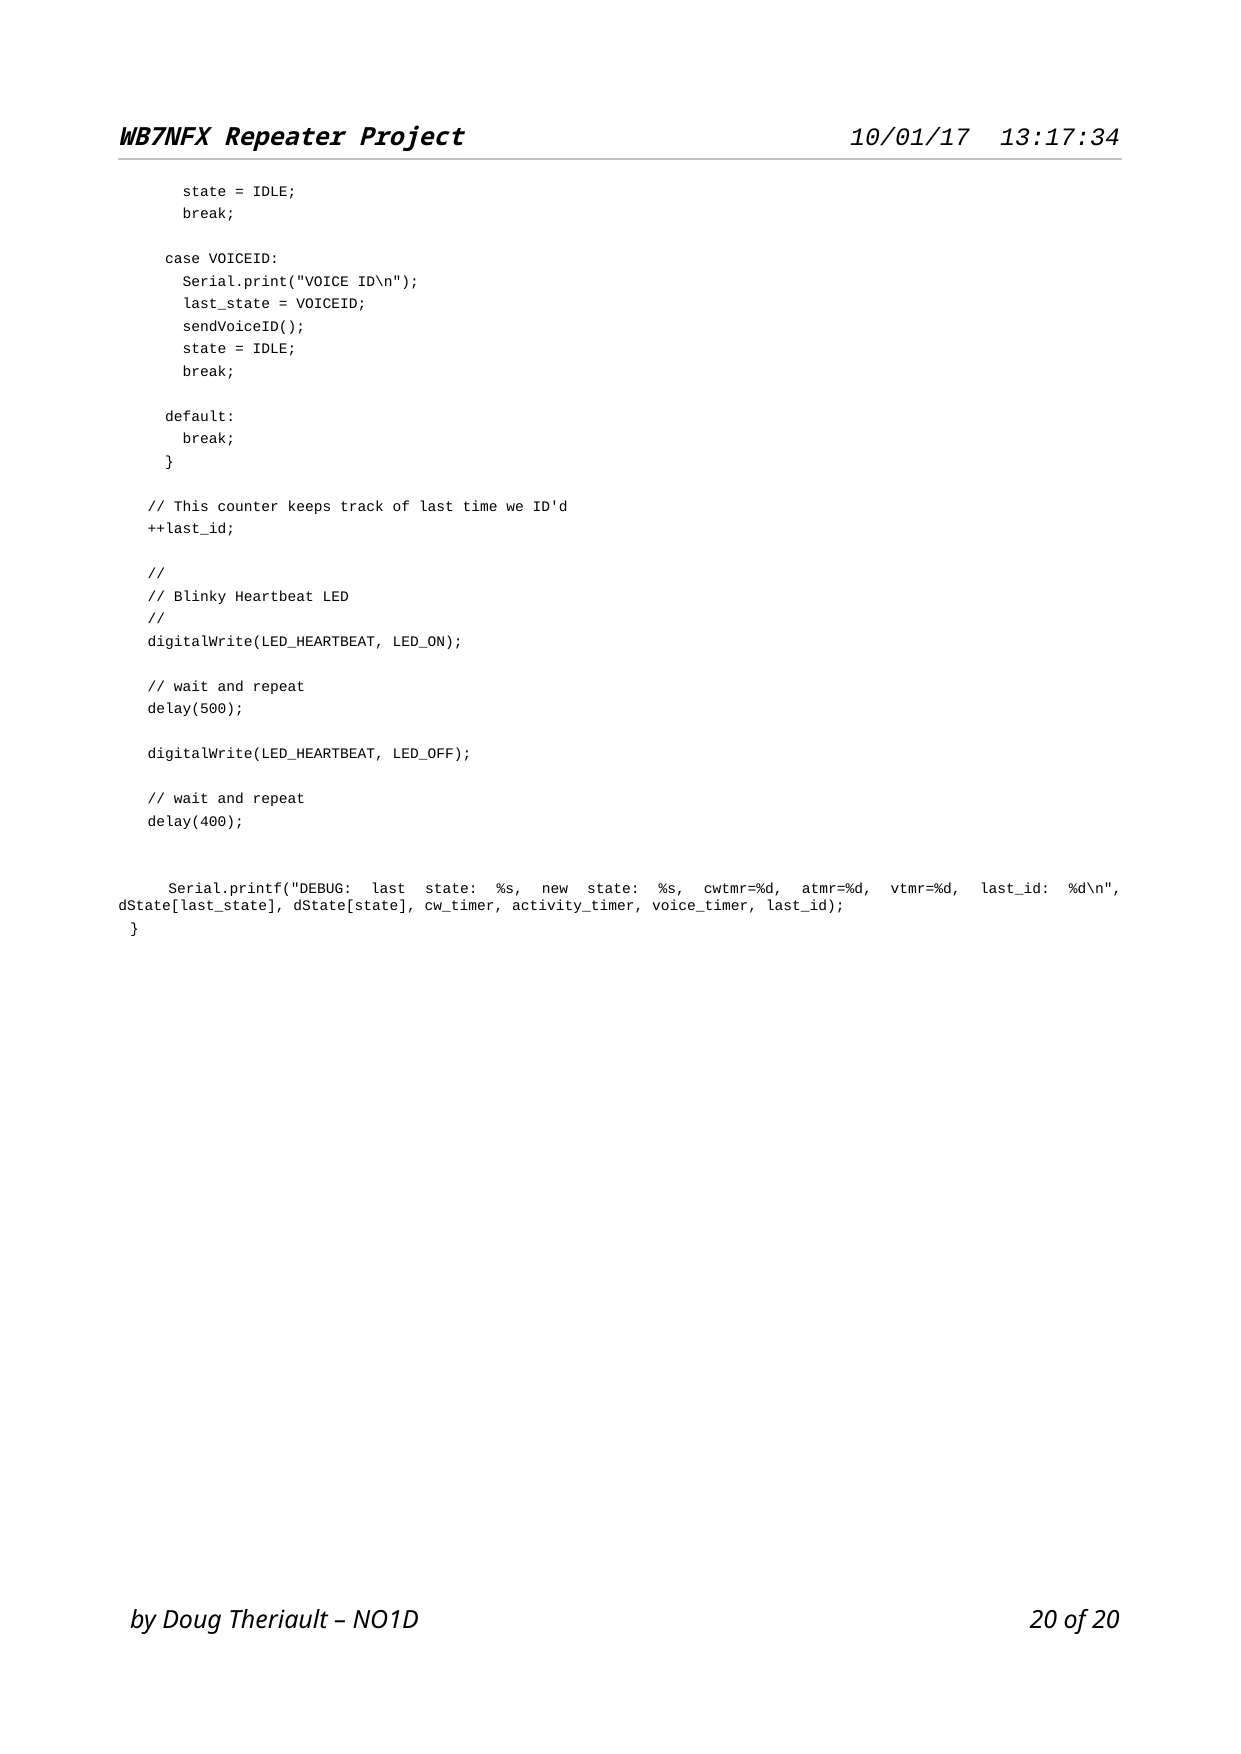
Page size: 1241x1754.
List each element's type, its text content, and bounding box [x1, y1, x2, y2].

text // [118, 567, 1122, 583]
text // wait and repeat [118, 679, 1122, 696]
text break; [118, 207, 1122, 223]
text last_state = VOICEID; [118, 297, 1122, 313]
text ++last_id; [118, 522, 1122, 538]
text } [118, 921, 1122, 937]
text Serial.printf("DEBUG: last state: %s, new state: %s, cwtmr=%d, atmr=%d, vtmr=%d, last_id: %d\n", dState[last_state], dState[state], cw_timer, activity_timer, voice_timer, last_id); [118, 882, 1122, 915]
text // [118, 612, 1122, 628]
text state = IDLE; [118, 342, 1122, 358]
text sendVoiceID(); [118, 319, 1122, 336]
text break; [118, 432, 1122, 448]
text delay(500); [118, 702, 1122, 718]
text digitalWrite(LED_HEARTBEAT, LED_ON); [118, 634, 1122, 651]
text state = IDLE; [118, 184, 1122, 201]
text Serial.print("VOICE ID\n"); [118, 274, 1122, 291]
text delay(400); [118, 814, 1122, 831]
text break; [118, 364, 1122, 381]
text // This counter keeps track of last time we ID'd [118, 499, 1122, 516]
text default: [118, 409, 1122, 426]
text // Blinky Heartbeat LED [118, 589, 1122, 606]
text // wait and repeat [118, 792, 1122, 808]
text } [118, 454, 1122, 471]
text case VOICEID: [118, 252, 1122, 268]
text digitalWrite(LED_HEARTBEAT, LED_OFF); [118, 747, 1122, 763]
